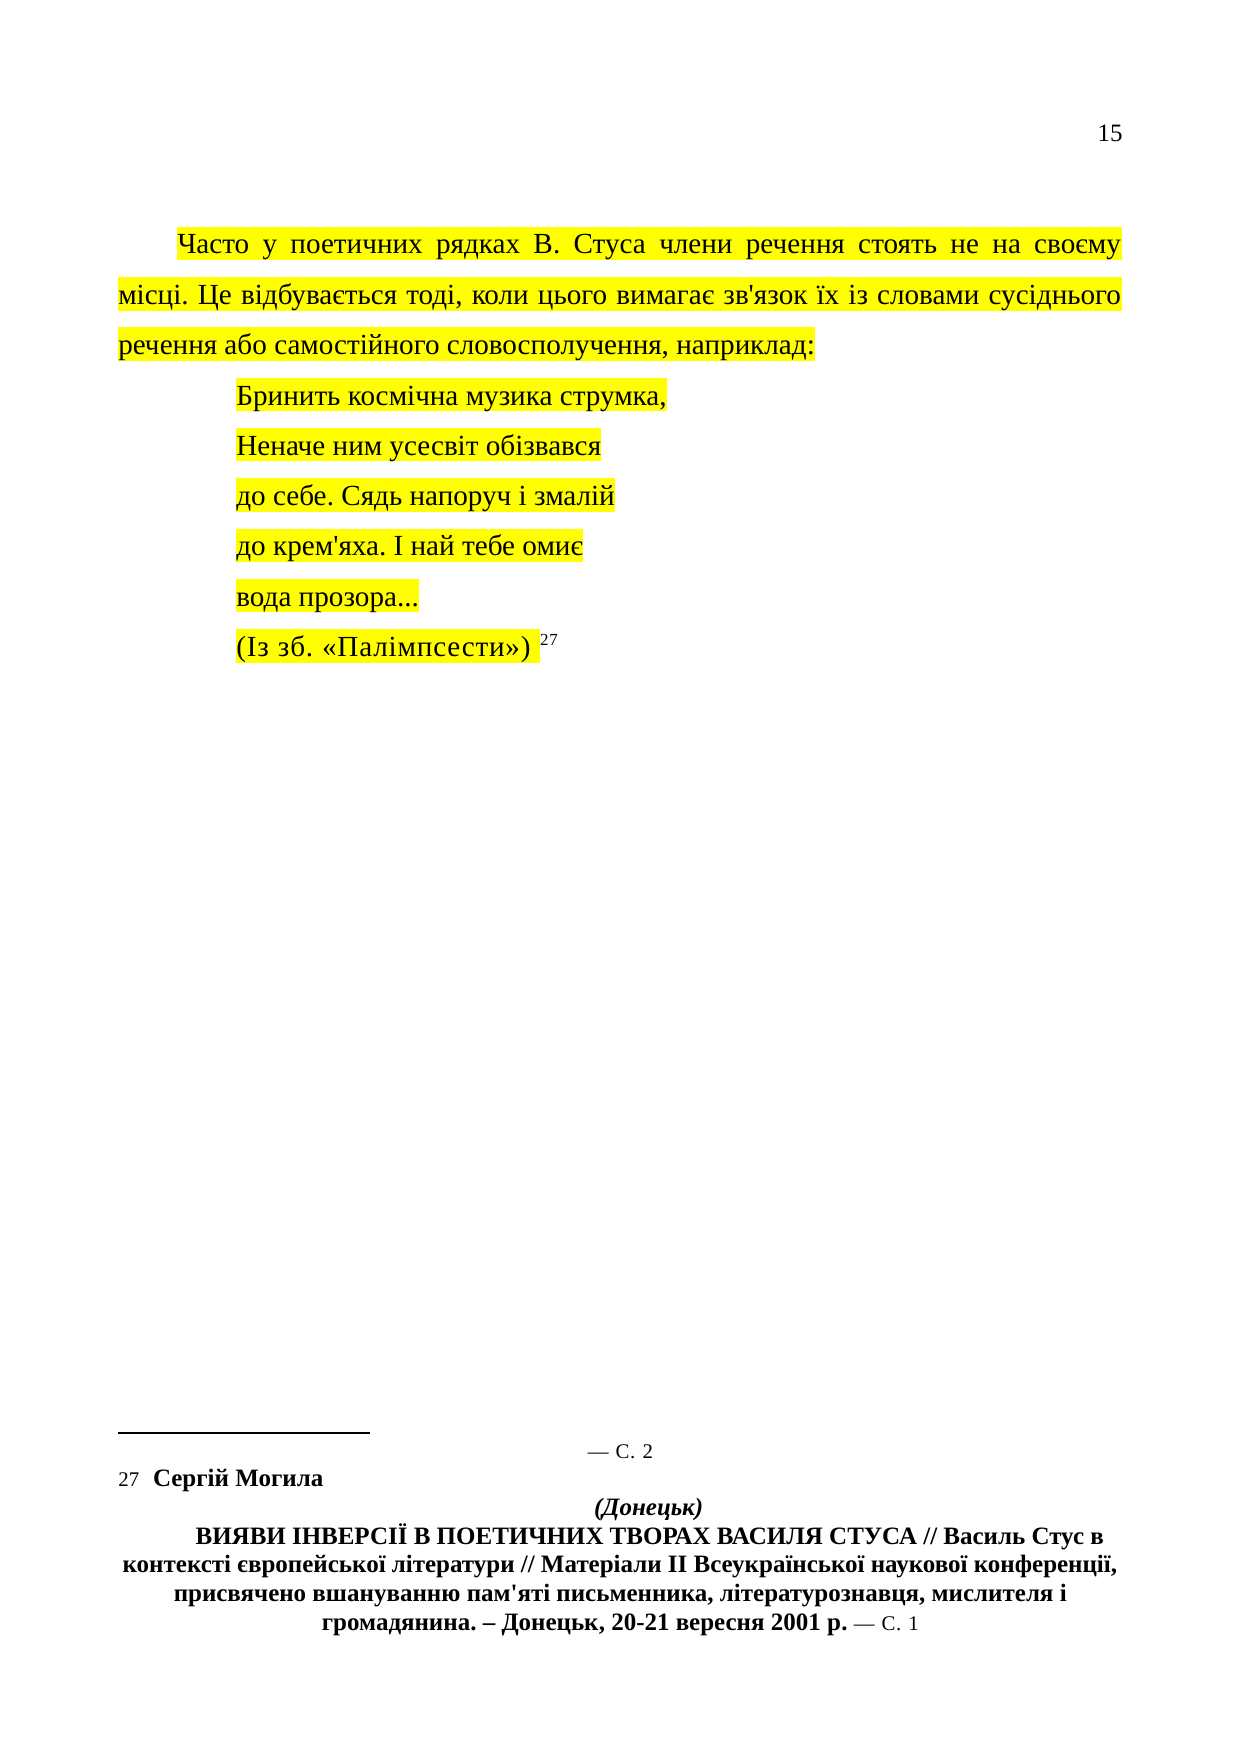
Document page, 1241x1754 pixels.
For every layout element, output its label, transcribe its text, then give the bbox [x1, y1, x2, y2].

text вода прозора... [118, 579, 1122, 612]
text Неначе ним усесвіт обізвався [118, 428, 1122, 461]
text ВИЯВИ ІНВЕРСІЇ В ПОЕТИЧНИХ ТВОРАХ ВАСИЛЯ СТУСА // Василь Стус в контексті європейської літератури // Матеріали ІІ Всеукраїнської наукової конференції, присвячено вшануванню пам'яті письменника, літературознавця, мислителя і громадянина. – Донецьк, 20-21 вересня 2001 р. — C. 1 [118, 1521, 1122, 1636]
text — С. 2 [118, 1439, 1122, 1463]
text до себе. Сядь напоруч і змалій [118, 478, 1122, 512]
text Часто у поетичних рядках В. Стуса члени речення стоять не на своєму місці. Це відбувається тоді, коли цього вимагає зв'язок їх із словами сусіднього речення або самостійного словосполучення, наприклад: [118, 227, 1122, 361]
text (Донецьк) [118, 1492, 1122, 1521]
text Бринить космічна музика струмка, [118, 378, 1122, 411]
text (Із зб. «Палімпсести») [118, 629, 1122, 663]
text до крем'яха. І най тебе омиє [118, 528, 1122, 562]
text Сергій Могила [118, 1463, 1122, 1492]
